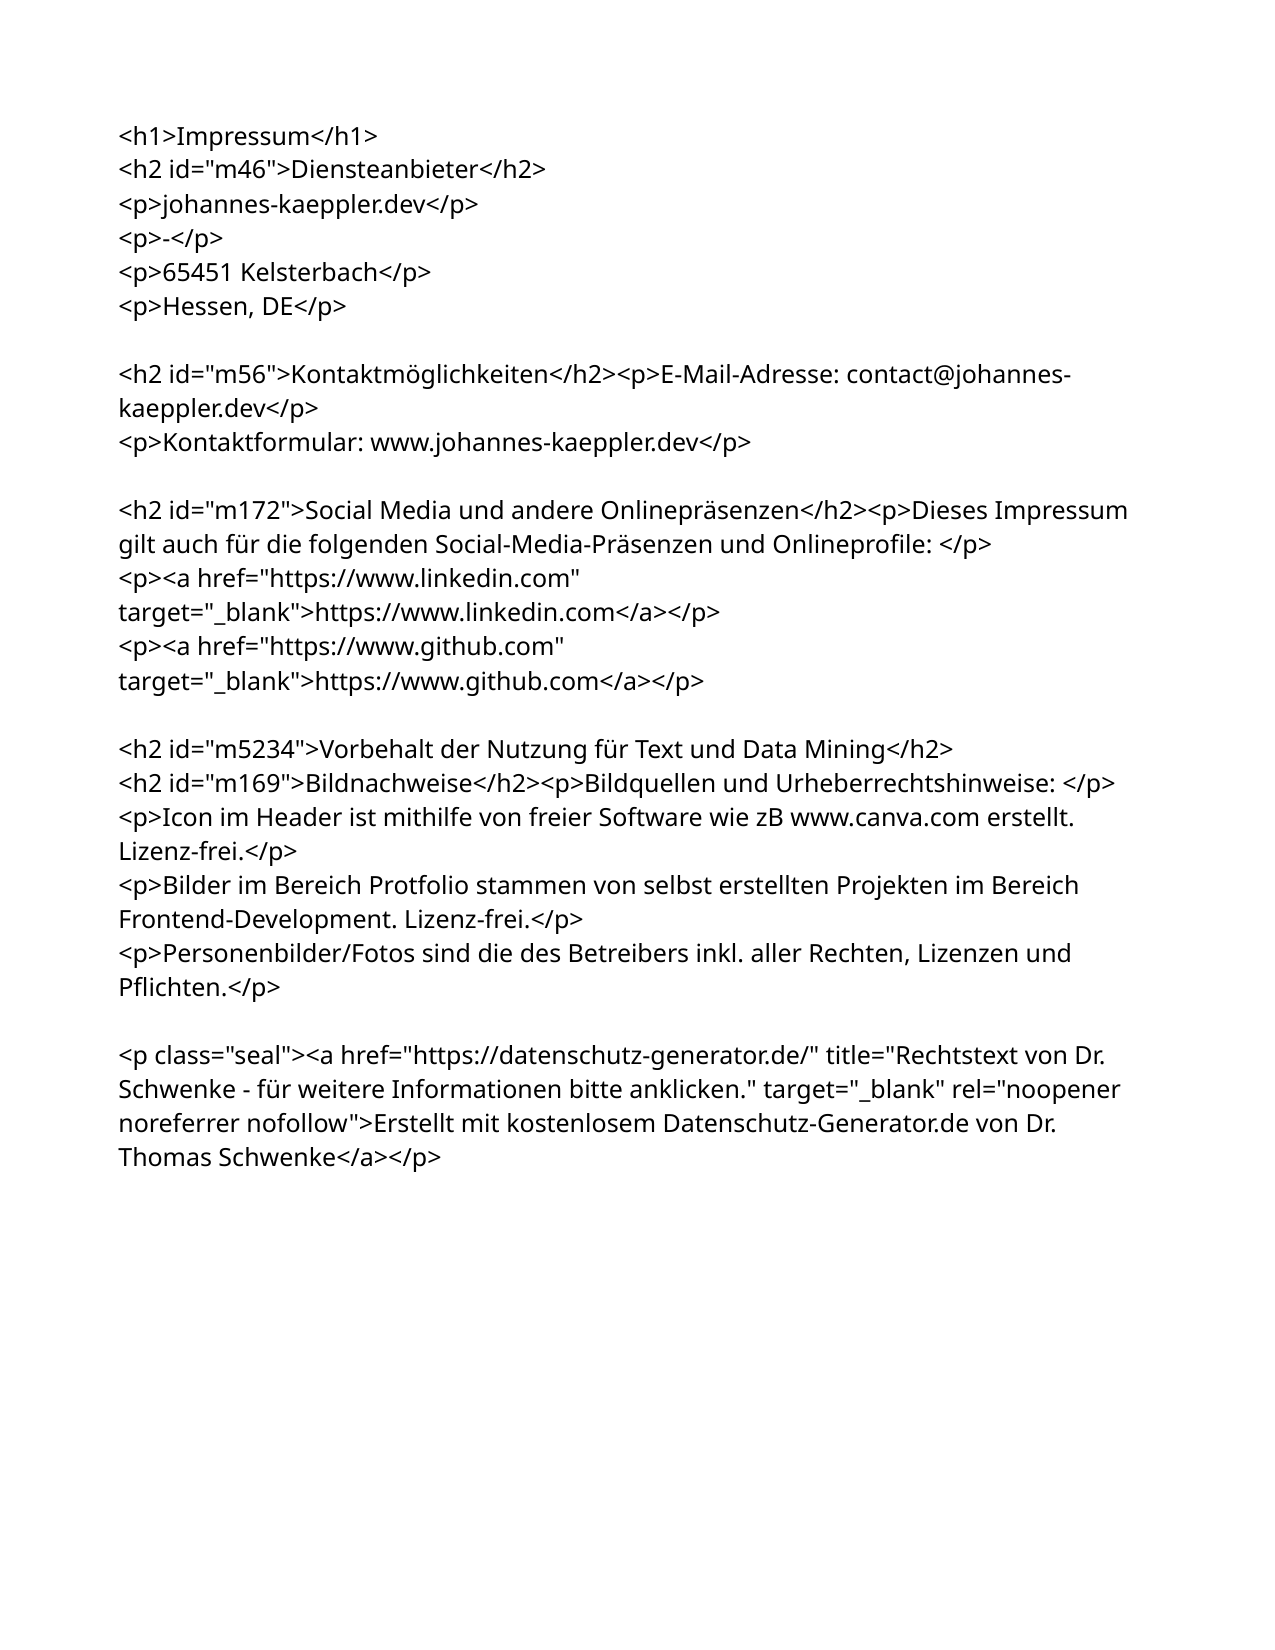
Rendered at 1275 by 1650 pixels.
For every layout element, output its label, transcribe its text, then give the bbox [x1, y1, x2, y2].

text <p>65451 Kelsterbach</p> [118, 254, 1157, 288]
text <h2 id="m172">Social Media und andere Onlinepräsenzen</h2><p>Dieses Impressum gilt auch für die folgenden Social-Media-Präsenzen und Onlineprofile: </p> [118, 493, 1157, 561]
text <h1>Impressum</h1> [118, 118, 1157, 152]
text <h2 id="m5234">Vorbehalt der Nutzung für Text und Data Mining</h2> [118, 731, 1157, 765]
text <h2 id="m56">Kontaktmöglichkeiten</h2><p>E-Mail-Adresse: contact@johannes-kaeppler.dev</p> [118, 357, 1157, 425]
text <p>Personenbilder/Fotos sind die des Betreibers inkl. aller Rechten, Lizenzen und Pflichten.</p> [118, 936, 1157, 1004]
text <p>Kontaktformular: www.johannes-kaeppler.dev</p> [118, 425, 1157, 459]
text <p><a href="https://www.github.com" target="_blank">https://www.github.com</a></p> [118, 629, 1157, 697]
text <p>-</p> [118, 220, 1157, 254]
text <h2 id="m169">Bildnachweise</h2><p>Bildquellen und Urheberrechtshinweise: </p> [118, 765, 1157, 799]
text <p>Bilder im Bereich Protfolio stammen von selbst erstellten Projekten im Bereich Frontend-Development. Lizenz-frei.</p> [118, 867, 1157, 936]
text <p class="seal"><a href="https://datenschutz-generator.de/" title="Rechtstext von Dr. Schwenke - für weitere Informationen bitte anklicken." target="_blank" rel="noopener noreferrer nofollow">Erstellt mit kostenlosem Datenschutz-Generator.de von Dr. Thomas Schwenke</a></p> [118, 1038, 1157, 1174]
text <h2 id="m46">Diensteanbieter</h2> [118, 152, 1157, 186]
text <p>johannes-kaeppler.dev</p> [118, 186, 1157, 220]
text <p><a href="https://www.linkedin.com" target="_blank">https://www.linkedin.com</a></p> [118, 561, 1157, 629]
text <p>Icon im Header ist mithilfe von freier Software wie zB www.canva.com erstellt. Lizenz-frei.</p> [118, 799, 1157, 867]
text <p>Hessen, DE</p> [118, 288, 1157, 322]
